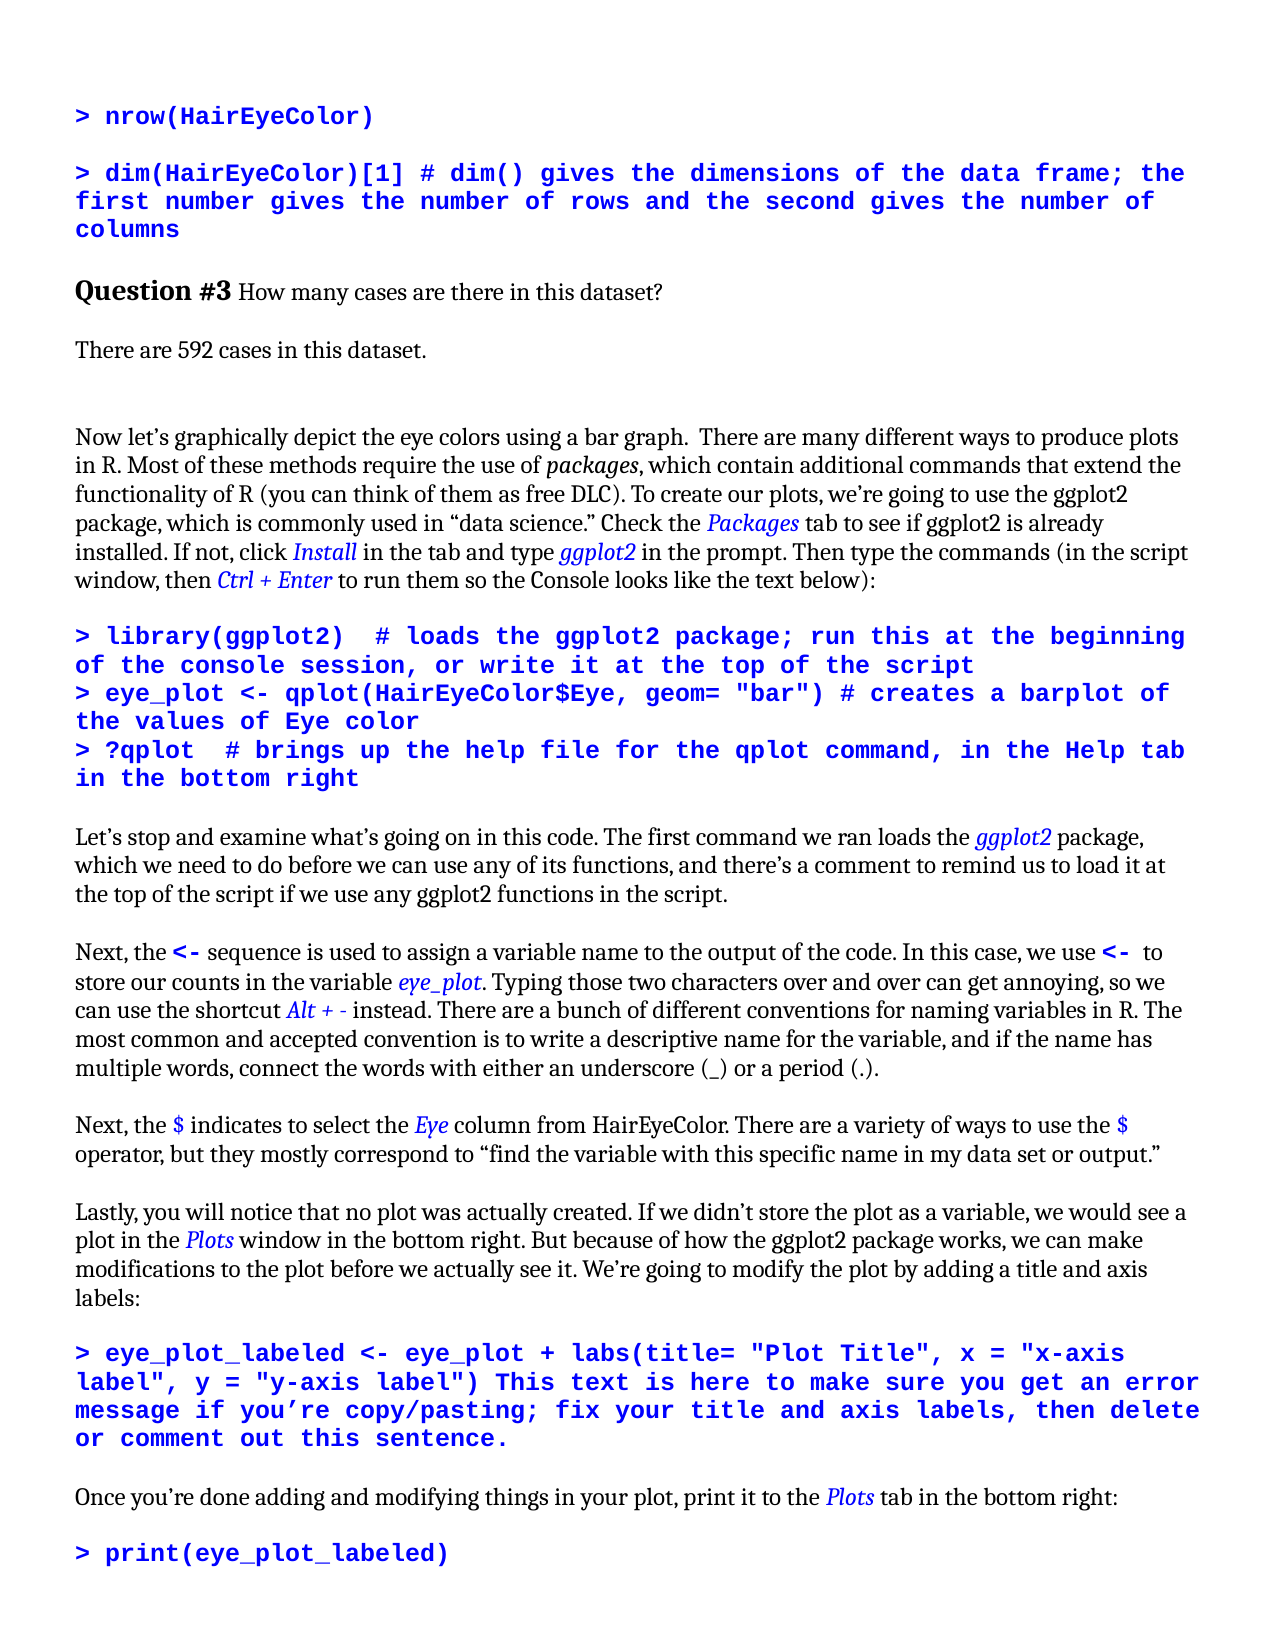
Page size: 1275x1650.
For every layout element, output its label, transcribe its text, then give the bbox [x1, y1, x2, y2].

text > library(ggplot2) # loads the ggplot2 package; run this at the beginning of the console session, or write it at the top of the script [75, 624, 1200, 681]
text Lastly, you will notice that no plot was actually created. If we didn’t store the plot as a variable, we would see a plot in the Plots window in the bottom right. But because of how the ggplot2 package works, we can make modifications to the plot before we actually see it. We’re going to modify the plot by adding a title and axis labels: [75, 1198, 1200, 1313]
text Now let’s graphically depict the eye colors using a bar graph. There are many different ways to produce plots in R. Most of these methods require the use of packages, which contain additional commands that extend the functionality of R (you can think of them as free DLC). To create our plots, we’re going to use the ggplot2 package, which is commonly used in “data science.” Check the Packages tab to see if ggplot2 is already installed. If not, click Install in the tab and type ggplot2 in the prompt. Then type the commands (in the script window, then Ctrl + Enter to run them so the Console looks like the text below): [75, 423, 1200, 595]
text > nrow(HairEyeColor) [75, 104, 1200, 132]
text Question #3 How many cases are there in this dataset? [75, 274, 1200, 308]
text > ?qplot # brings up the help file for the qplot command, in the Help tab in the bottom right [75, 737, 1200, 794]
text > eye_plot_labeled <- eye_plot + labs(title= "Plot Title", x = "x-axis label", y = "y-axis label") This text is here to make sure you get an error message if you’re copy/pasting; fix your title and axis labels, then delete or comment out this sentence. [75, 1341, 1200, 1454]
text Let’s stop and examine what’s going on in this code. The first command we ran loads the ggplot2 package, which we need to do before we can use any of its functions, and there’s a comment to remind us to load it at the top of the script if we use any ggplot2 functions in the script. [75, 823, 1200, 909]
text > print(eye_plot_labeled) [75, 1541, 1200, 1569]
text Next, the $ indicates to select the Eye column from HairEyeColor. There are a variety of ways to use the $ operator, but they mostly correspond to “find the variable with this specific name in my data set or output.” [75, 1111, 1200, 1169]
text > dim(HairEyeColor)[1] # dim() gives the dimensions of the data frame; the first number gives the number of rows and the second gives the number of columns [75, 160, 1200, 245]
text Once you’re done adding and modifying things in your plot, print it to the Plots tab in the bottom right: [75, 1483, 1200, 1512]
text > eye_plot <- qplot(HairEyeColor$Eye, geom= "bar") # creates a barplot of the values of Eye color [75, 681, 1200, 737]
text There are 592 cases in this dataset. [75, 336, 1200, 365]
text Next, the <- sequence is used to assign a variable name to the output of the code. In this case, we use <- to store our counts in the variable eye_plot. Typing those two characters over and over can get annoying, so we can use the shortcut Alt + - instead. There are a bunch of different conventions for naming variables in R. The most common and accepted convention is to write a descriptive name for the variable, and if the name has multiple words, connect the words with either an underscore (_) or a period (.). [75, 938, 1200, 1083]
